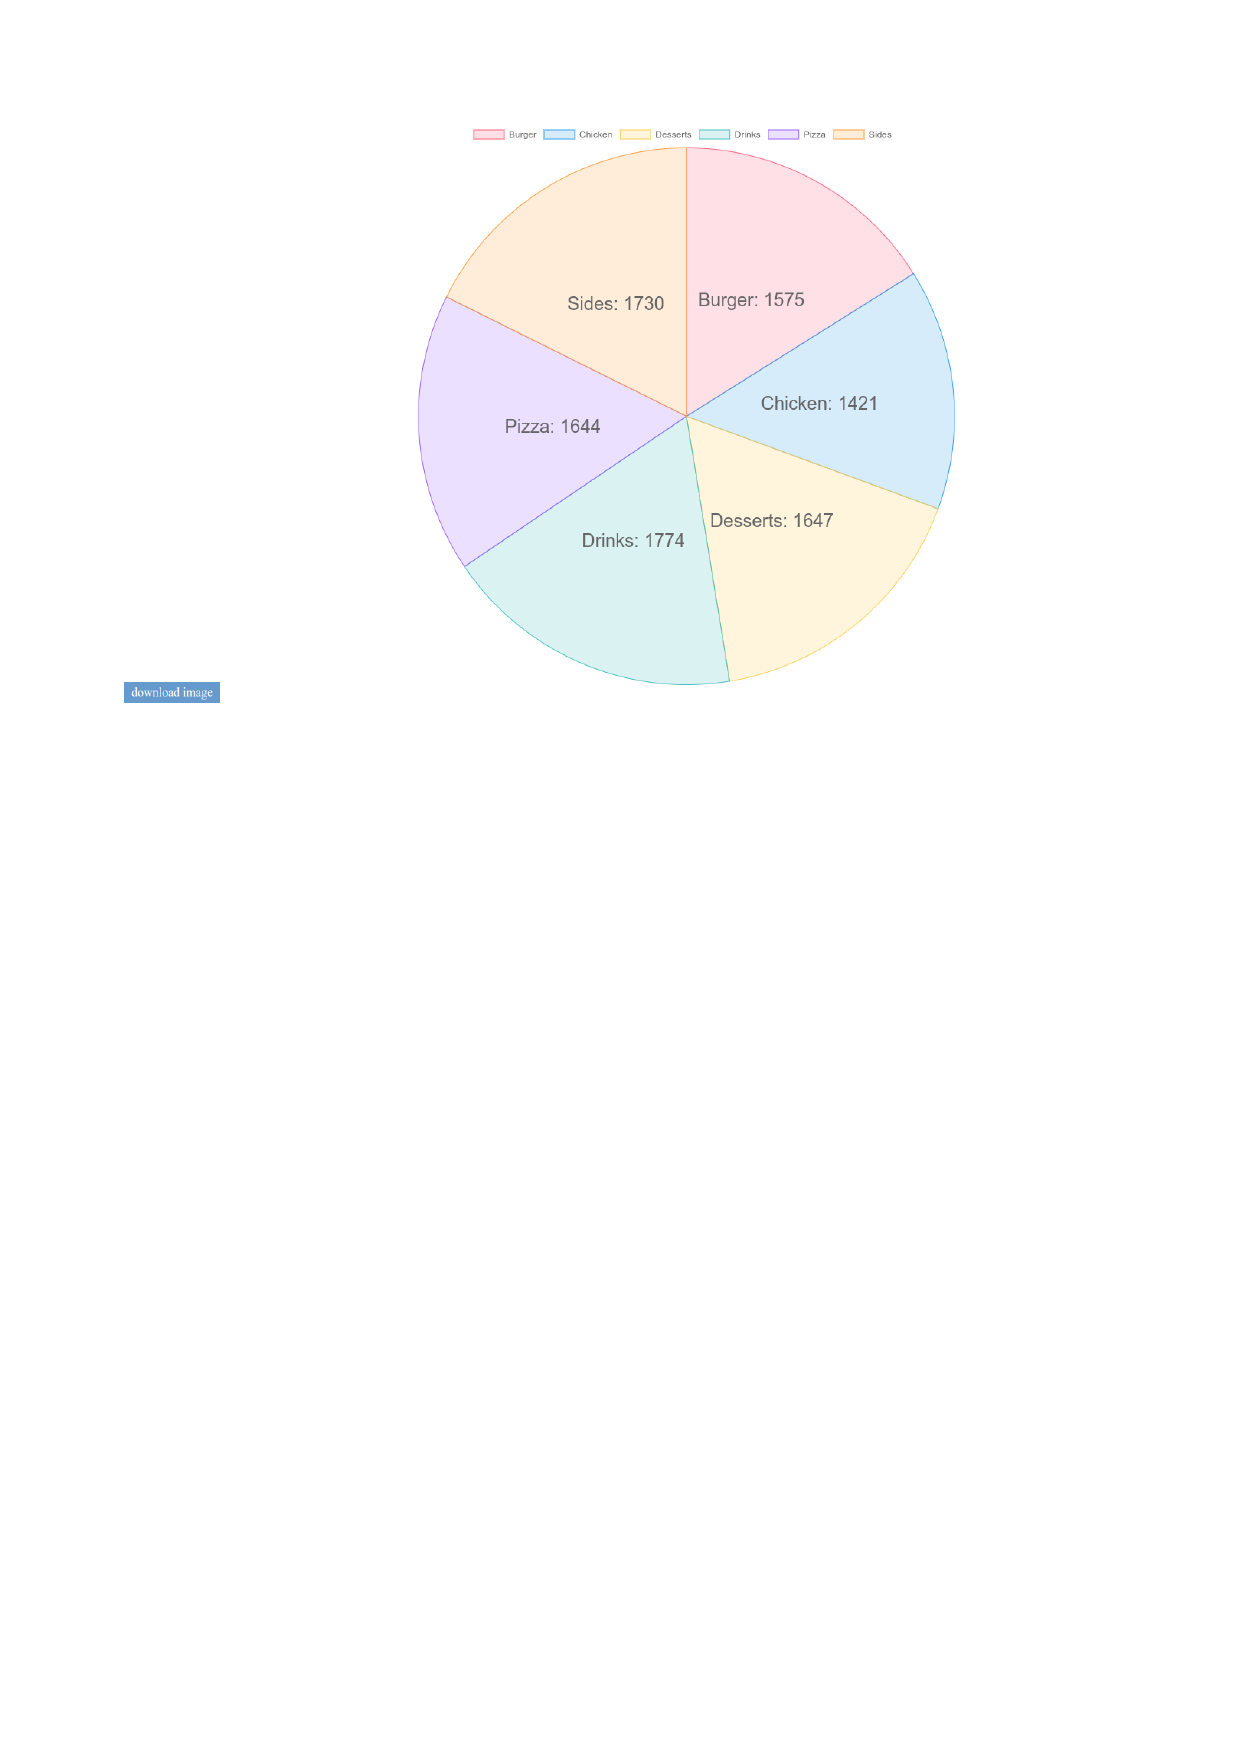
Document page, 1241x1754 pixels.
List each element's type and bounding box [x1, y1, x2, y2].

picture [118, 118, 1059, 723]
